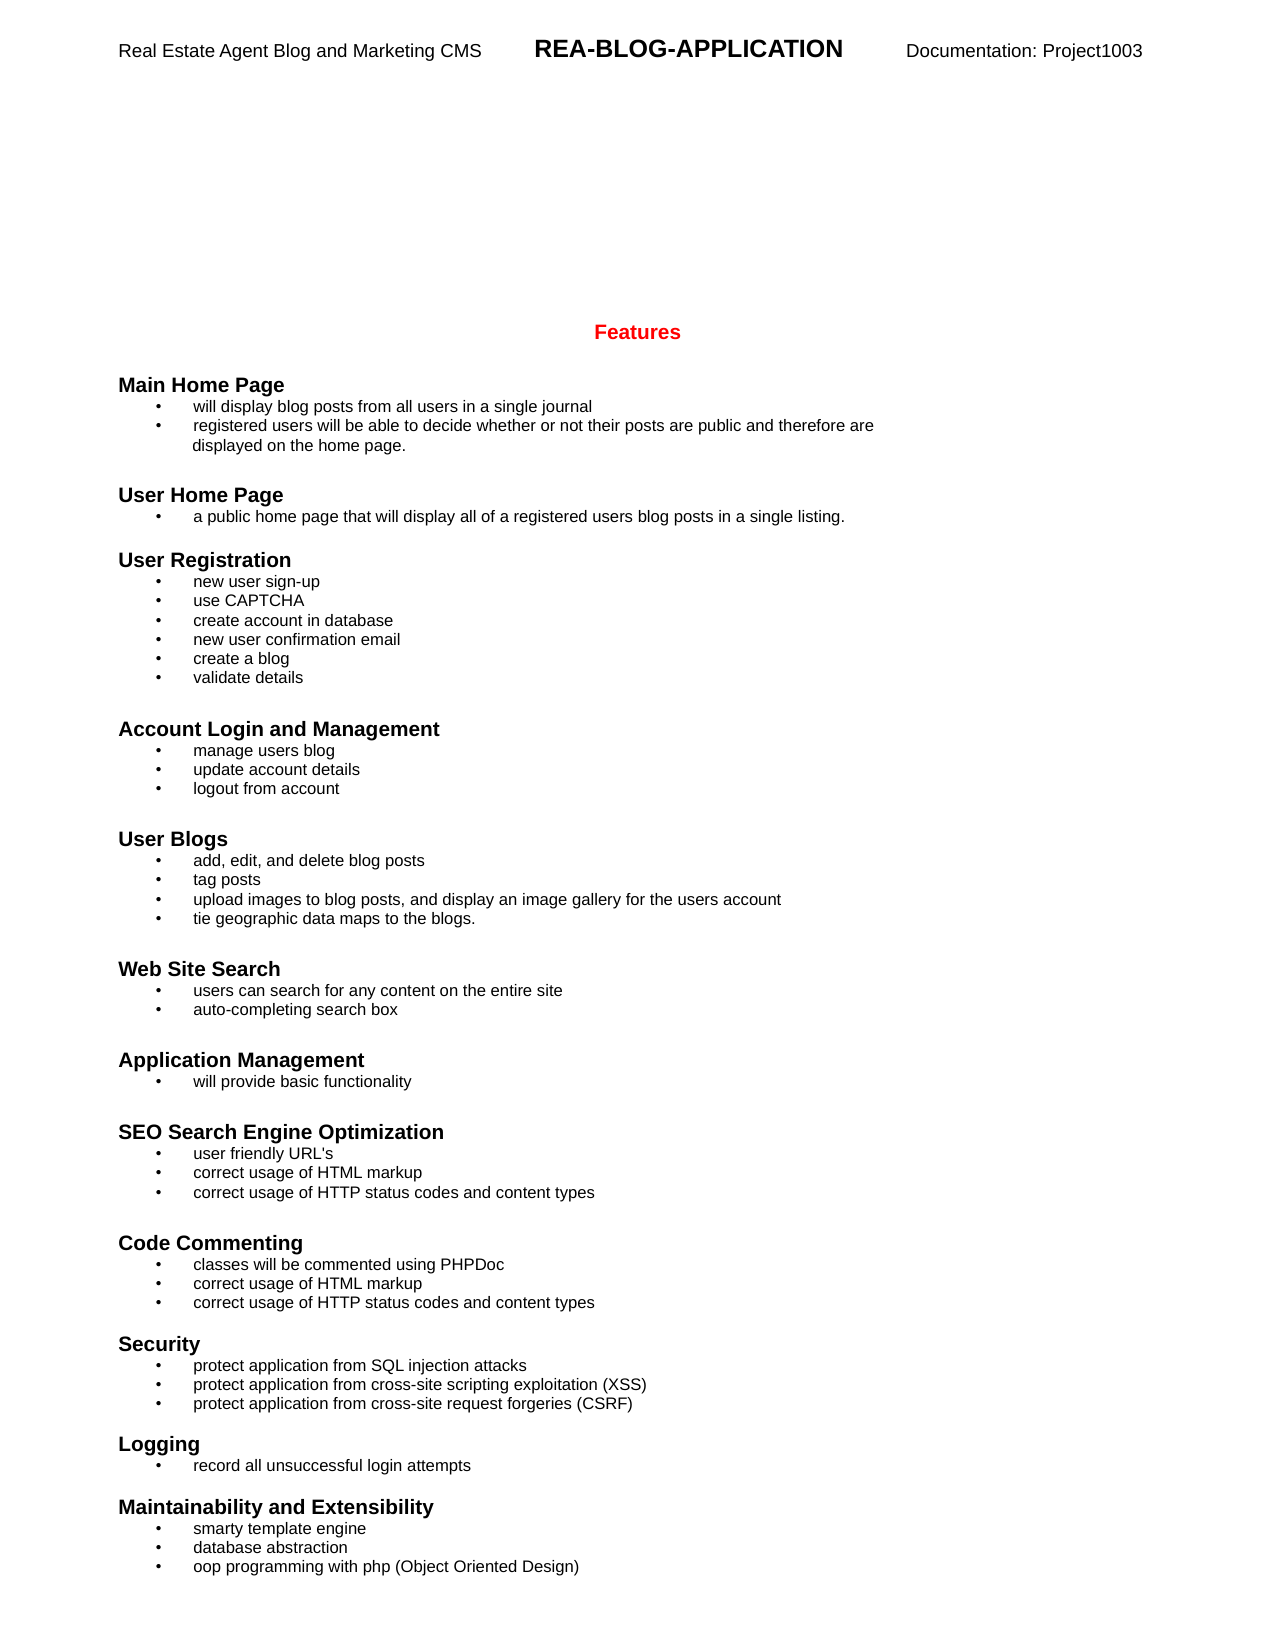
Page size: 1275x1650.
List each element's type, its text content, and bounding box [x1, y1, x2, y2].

text Account Login and Management [118, 716, 1157, 740]
list registered users will be able to decide whether or not their posts are public and therefore are [156, 416, 1157, 435]
text Maintainability and Extensibility [118, 1495, 1157, 1519]
list new user sign-up [156, 572, 1157, 591]
list tie geographic data maps to the blogs. [156, 909, 1157, 928]
list add, edit, and delete blog posts [156, 851, 1157, 870]
list create a blog [156, 649, 1157, 668]
text Web Site Search [118, 957, 1157, 981]
list use CAPTCHA [156, 591, 1157, 611]
text Security [118, 1331, 1157, 1355]
list upload images to blog posts, and display an image gallery for the users account [156, 889, 1157, 909]
list protect application from cross-site scripting exploitation (XSS) [156, 1374, 1157, 1394]
list logout from account [156, 779, 1157, 798]
list new user confirmation email [156, 630, 1157, 649]
list protect application from SQL injection attacks [156, 1355, 1157, 1374]
list record all unsuccessful login attempts [156, 1456, 1157, 1476]
list manage users blog [156, 740, 1157, 759]
list users can search for any content on the entire site [156, 981, 1157, 1000]
list classes will be commented using PHPDoc [156, 1254, 1157, 1274]
list correct usage of HTML markup [156, 1274, 1157, 1293]
list oop programming with php (Object Oriented Design) [156, 1557, 1157, 1576]
text Main Home Page [118, 373, 1157, 397]
list user friendly URL's [156, 1144, 1157, 1163]
text Logging [118, 1432, 1157, 1456]
list will provide basic functionality [156, 1072, 1157, 1091]
text User Registration [118, 548, 1157, 572]
text displayed on the home page. [118, 435, 1157, 454]
list will display blog posts from all users in a single journal [156, 397, 1157, 416]
list a public home page that will display all of a registered users blog posts in a single listing. [156, 507, 1157, 526]
list update account details [156, 759, 1157, 779]
list create account in database [156, 611, 1157, 630]
list correct usage of HTTP status codes and content types [156, 1182, 1157, 1202]
text Features [118, 320, 1157, 344]
list protect application from cross-site request forgeries (CSRF) [156, 1394, 1157, 1413]
list validate details [156, 668, 1157, 688]
text SEO Search Engine Optimization [118, 1120, 1157, 1144]
list tag posts [156, 870, 1157, 889]
list database abstraction [156, 1538, 1157, 1557]
text Code Commenting [118, 1230, 1157, 1254]
list auto-completing search box [156, 1000, 1157, 1019]
text Application Management [118, 1048, 1157, 1072]
list smarty template engine [156, 1519, 1157, 1538]
list correct usage of HTTP status codes and content types [156, 1293, 1157, 1312]
list correct usage of HTML markup [156, 1163, 1157, 1182]
text User Home Page [118, 483, 1157, 507]
text User Blogs [118, 827, 1157, 851]
